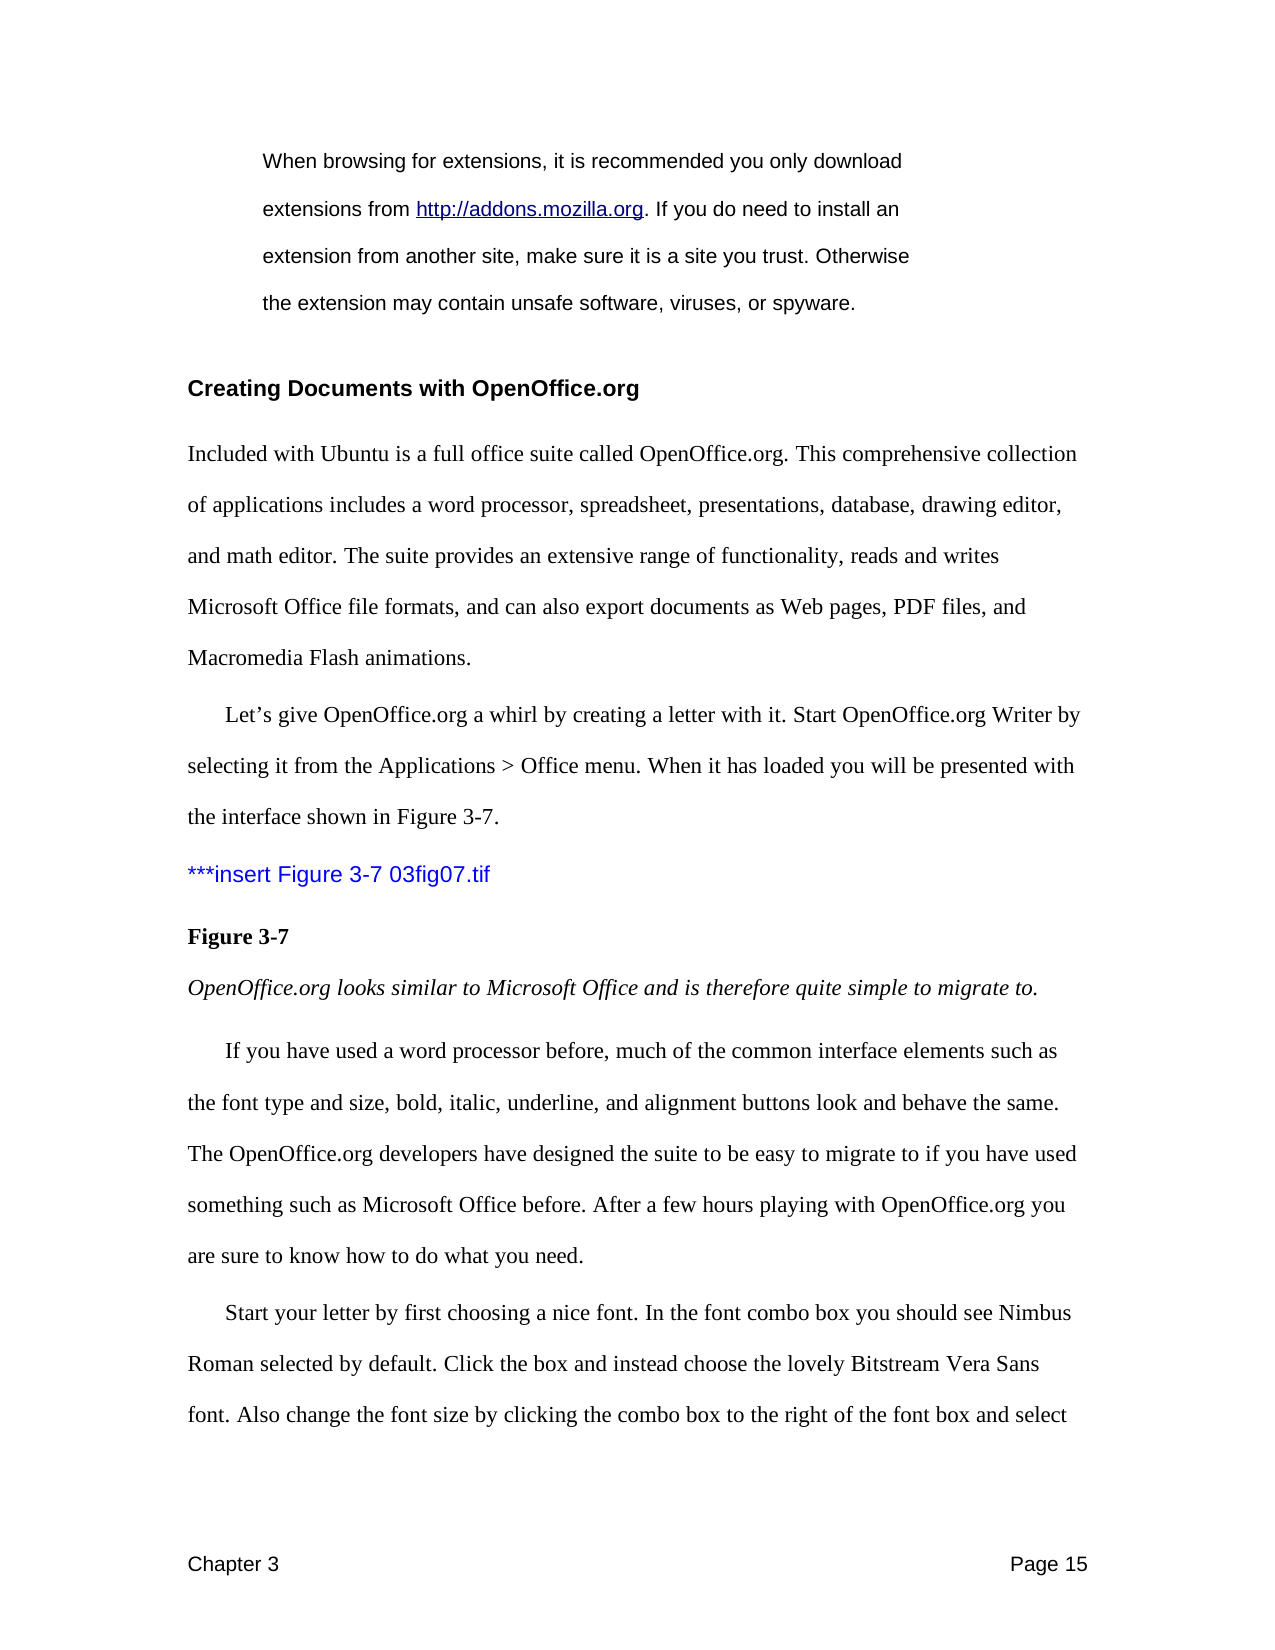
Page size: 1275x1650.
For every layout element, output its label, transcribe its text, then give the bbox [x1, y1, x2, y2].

text When browsing for extensions, it is recommended you only download extensions from http://addons.mozilla.org. If you do need to install an extension from another site, make sure it is a site you trust. Otherwise the extension may contain unsafe software, viruses, or spyware. [262, 150, 937, 315]
text OpenOffice.org looks similar to Microsoft Office and is therefore quite simple to migrate to. [187, 975, 1087, 1000]
text Start your letter by first choosing a nice font. In the font combo box you should see Nimbus Roman selected by default. Click the box and instead choose the lovely Bitstream Vera Sans font. Also change the font size by clicking the combo box to the right of the font box and select [187, 1300, 1087, 1427]
text Creating Documents with OpenOffice.org [187, 376, 1087, 402]
text ***insert Figure 3-7 03fig07.tif [187, 861, 1087, 887]
text Included with Ubuntu is a full office suite called OpenOffice.org. This comprehensive collection of applications includes a word processor, spreadsheet, presentations, database, drawing editor, and math editor. The suite provides an extensive range of functionality, reads and writes Microsoft Office file formats, and can also export documents as Web pages, PDF files, and Macromedia Flash animations. [187, 440, 1087, 670]
text Let’s give OpenOffice.org a whirl by creating a letter with it. Start OpenOffice.org Writer by selecting it from the Applications > Office menu. When it has loaded you will be presented with the interface shown in Figure 3-7. [187, 702, 1087, 829]
text If you have used a word processor before, much of the common interface elements such as the font type and size, bold, italic, underline, and alignment buttons look and behave the same. The OpenOffice.org developers have designed the suite to be easy to migrate to if you have used something such as Microsoft Office before. After a few hours playing with OpenOffice.org you are sure to know how to do what you need. [187, 1038, 1087, 1268]
text Figure 3-7 [187, 924, 1087, 949]
